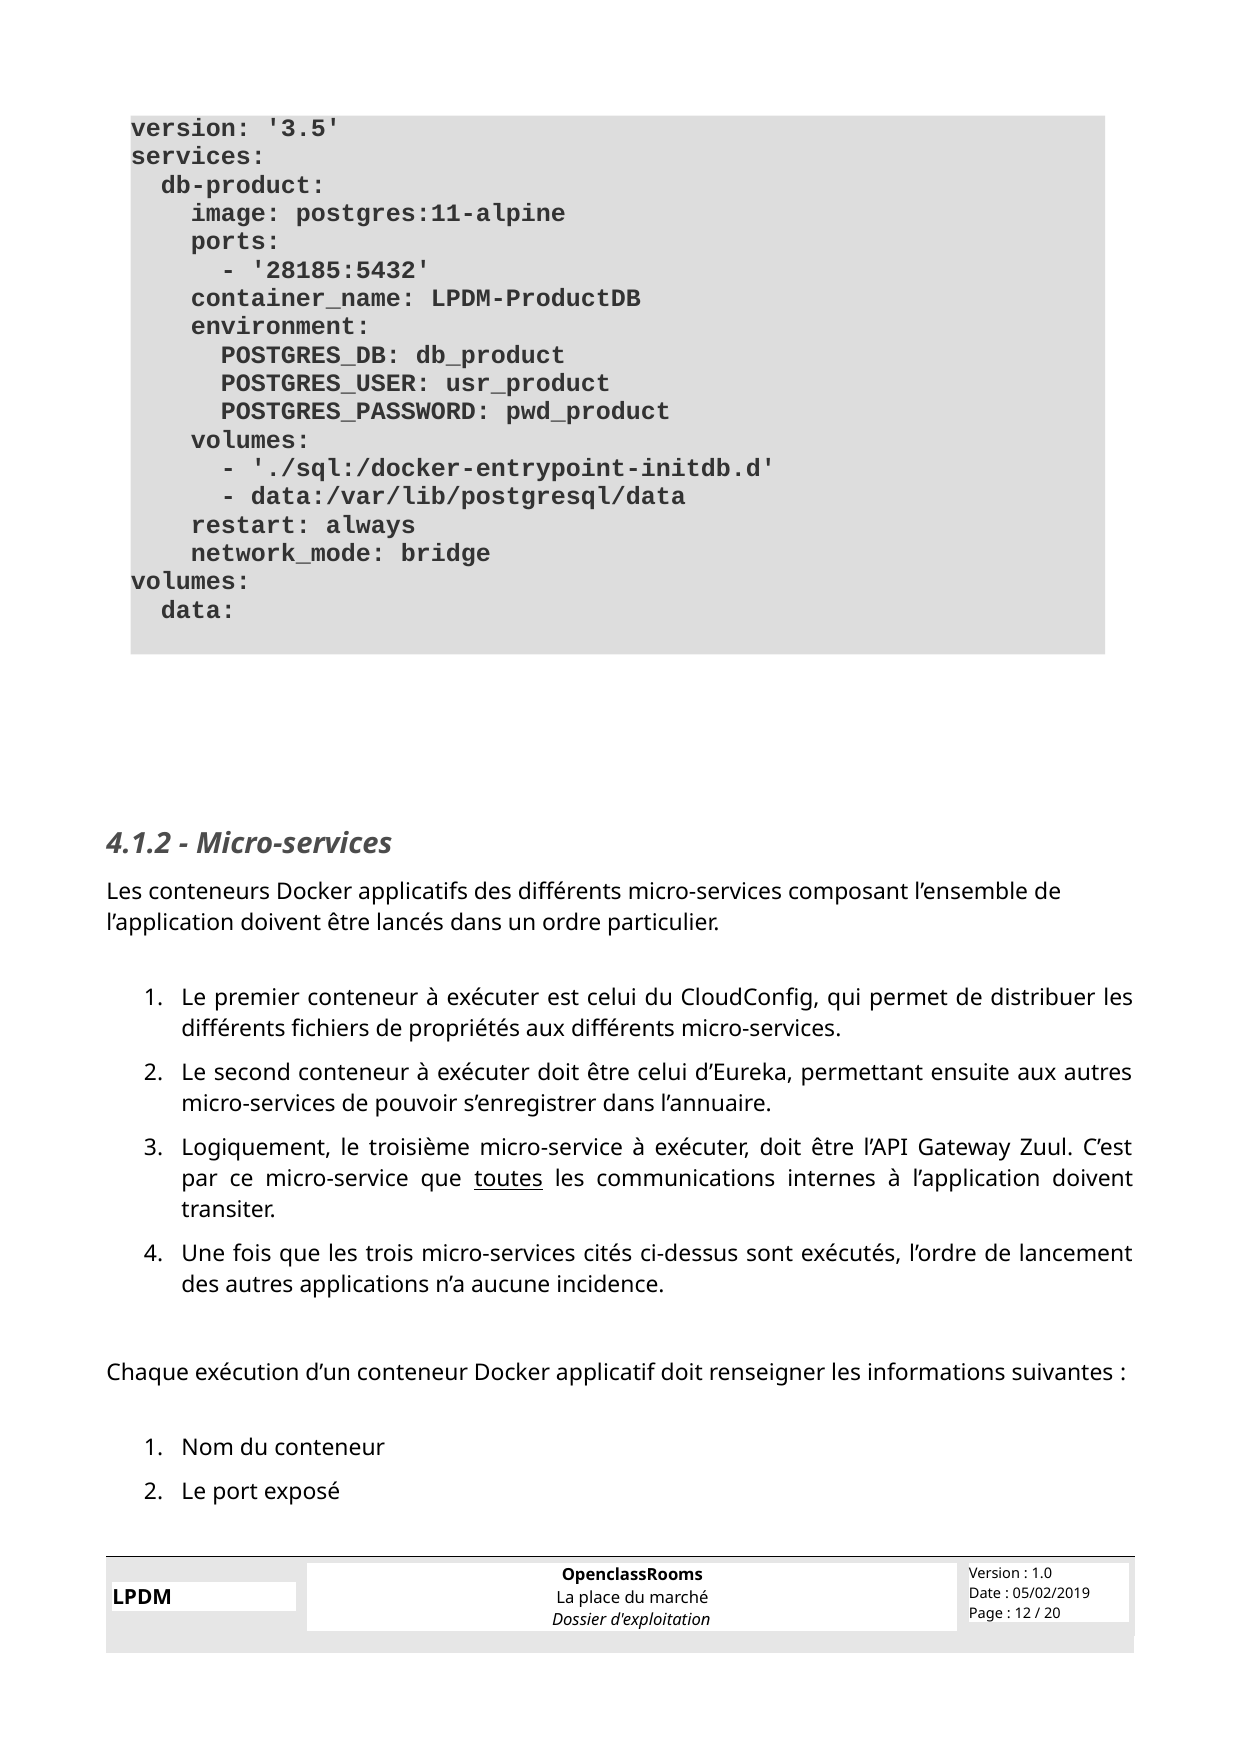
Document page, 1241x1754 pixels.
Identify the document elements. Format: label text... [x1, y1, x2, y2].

list Logiquement, le troisième micro-service à exécuter, doit être l’API Gateway Zuul. C’est par ce micro-service que toutes les communications internes à l’application doivent transiter. [144, 1131, 1134, 1224]
list Nom du conteneur [144, 1431, 1134, 1462]
list Le port exposé [144, 1474, 1134, 1506]
text Les conteneurs Docker applicatifs des différents micro-services composant l’ensemble de l’application doivent être lancés dans un ordre particulier. [106, 874, 1134, 968]
list Le second conteneur à exécuter doit être celui d’Eureka, permettant ensuite aux autres micro-services de pouvoir s’enregistrer dans l’annuaire. [144, 1056, 1134, 1118]
text Chaque exécution d’un conteneur Docker applicatif doit renseigner les informations suivantes : [106, 1356, 1134, 1418]
list Une fois que les trois micro-services cités ci-dessus sont exécutés, l’ordre de lancement des autres applications n’a aucune incidence. [144, 1237, 1134, 1299]
list Le premier conteneur à exécuter est celui du CloudConfig, qui permet de distribuer les différents fichiers de propriétés aux différents micro-services. [144, 981, 1134, 1043]
subtitle Micro-services [106, 822, 1134, 862]
